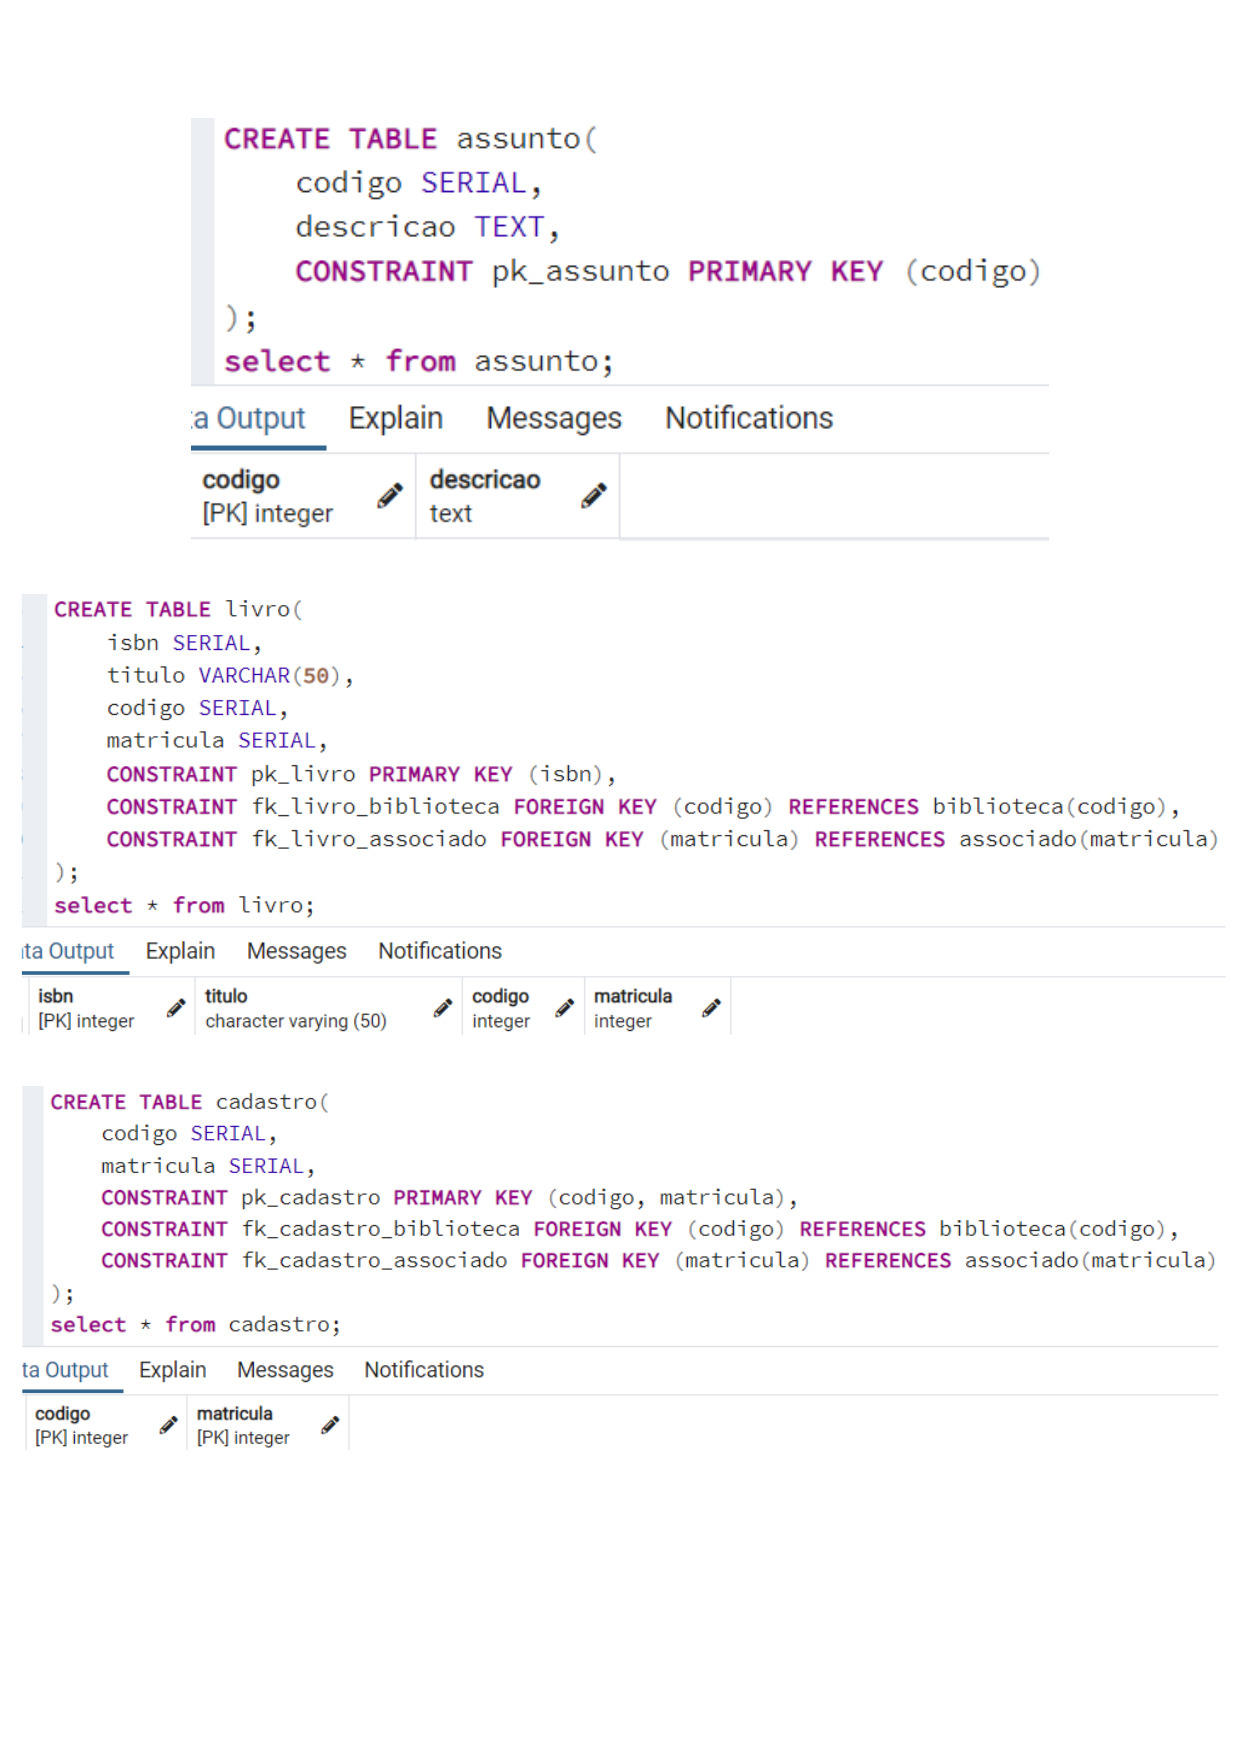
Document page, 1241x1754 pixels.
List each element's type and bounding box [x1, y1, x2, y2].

picture [22, 1086, 1219, 1450]
picture [21, 594, 1226, 1035]
picture [191, 118, 1049, 541]
